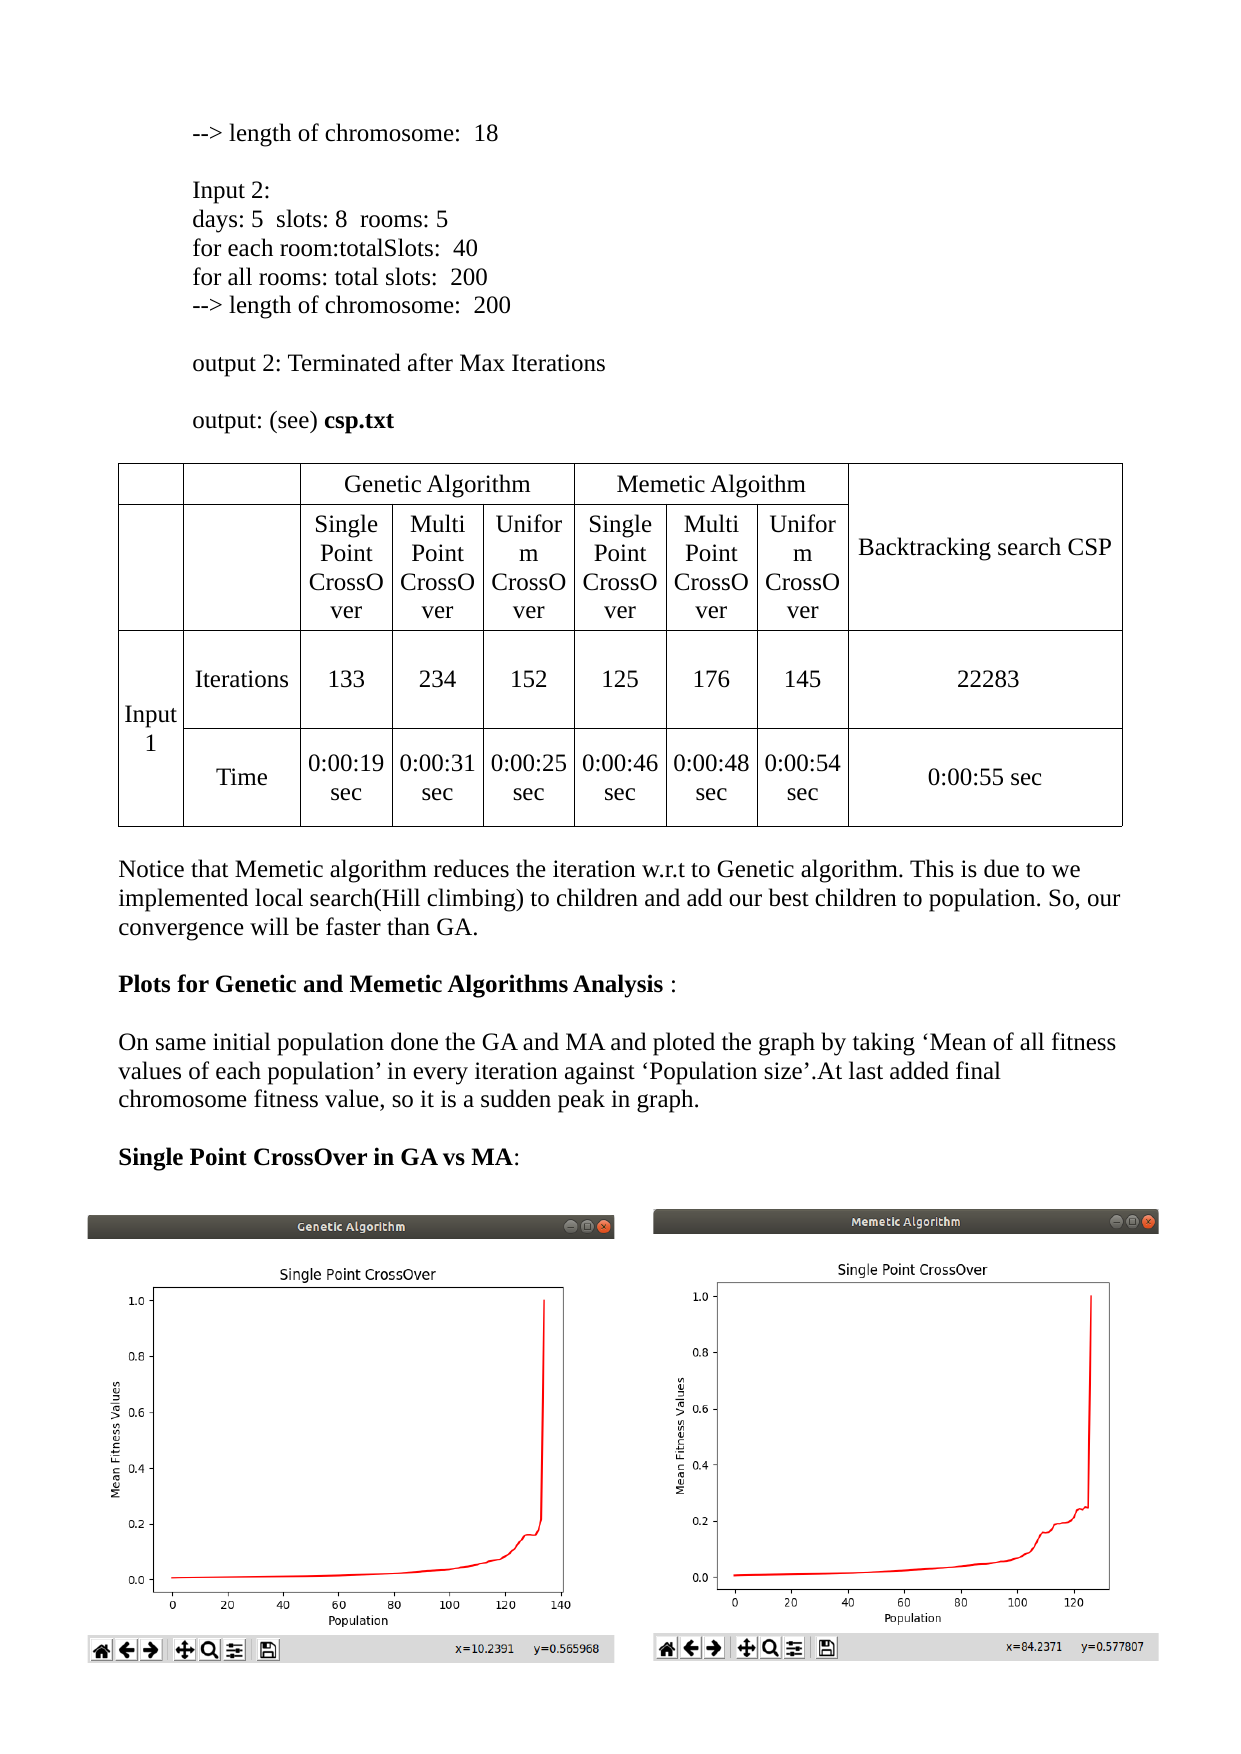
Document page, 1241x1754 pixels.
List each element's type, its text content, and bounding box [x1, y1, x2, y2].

table_cell 0:00:48 sec [667, 729, 757, 826]
table_header Backtracking search CSP [849, 464, 1122, 630]
table_cell Single Point CrossOver [575, 505, 666, 630]
table_cell Uniform CrossOver [758, 505, 848, 630]
table_cell 145 [758, 631, 848, 728]
text Single Point CrossOver in GA vs MA: [118, 1142, 1122, 1171]
table_cell 0:00:31 sec [393, 729, 483, 826]
table_cell 133 [301, 631, 392, 728]
table_cell 0:00:19 sec [301, 729, 392, 826]
table_header Memetic Algoithm [575, 464, 848, 503]
text --> length of chromosome: 18 [118, 118, 1122, 147]
table_cell Input 1 [119, 631, 183, 826]
table_cell [119, 505, 183, 630]
table_header [119, 464, 183, 503]
table_header Genetic Algorithm [301, 464, 574, 503]
picture [87, 1215, 615, 1663]
table_cell 22283 [849, 631, 1122, 728]
text Plots for Genetic and Memetic Algorithms Analysis : [118, 969, 1122, 998]
text Notice that Memetic algorithm reduces the iteration w.r.t to Genetic algorithm. This is due to we implemented local search(Hill climbing) to children and add our best children to population. So, our convergence will be faster than GA. [118, 854, 1122, 941]
table_cell [184, 505, 300, 630]
table_cell 0:00:46 sec [575, 729, 666, 826]
table_cell 152 [484, 631, 574, 728]
text On same initial population done the GA and MA and ploted the graph by taking ‘Mean of all fitness values of each population’ in every iteration against ‘Population size’.At last added final chromosome fitness value, so it is a sudden peak in graph. [118, 1027, 1122, 1113]
text for each room:totalSlots: 40 [118, 233, 1122, 262]
text Input 2: [118, 176, 1122, 204]
text for all rooms: total slots: 200 [118, 262, 1122, 291]
text output: (see) csp.txt [118, 406, 1122, 434]
table_cell Multi Point CrossOver [667, 505, 757, 630]
table_cell Single Point CrossOver [301, 505, 392, 630]
table_cell Multi Point CrossOver [393, 505, 483, 630]
table_cell 234 [393, 631, 483, 728]
table_cell 176 [667, 631, 757, 728]
table_cell 0:00:54 sec [758, 729, 848, 826]
table_header [184, 464, 300, 503]
table_cell Iterations [184, 631, 300, 728]
table_cell 125 [575, 631, 666, 728]
table_cell Time [184, 729, 300, 826]
table_cell Uniform CrossOver [484, 505, 574, 630]
picture [653, 1209, 1159, 1661]
text output 2: Terminated after Max Iterations [118, 348, 1122, 377]
table_cell 0:00:25 sec [484, 729, 574, 826]
text --> length of chromosome: 200 [118, 291, 1122, 319]
table_cell 0:00:55 sec [849, 729, 1122, 826]
text days: 5 slots: 8 rooms: 5 [118, 204, 1122, 233]
